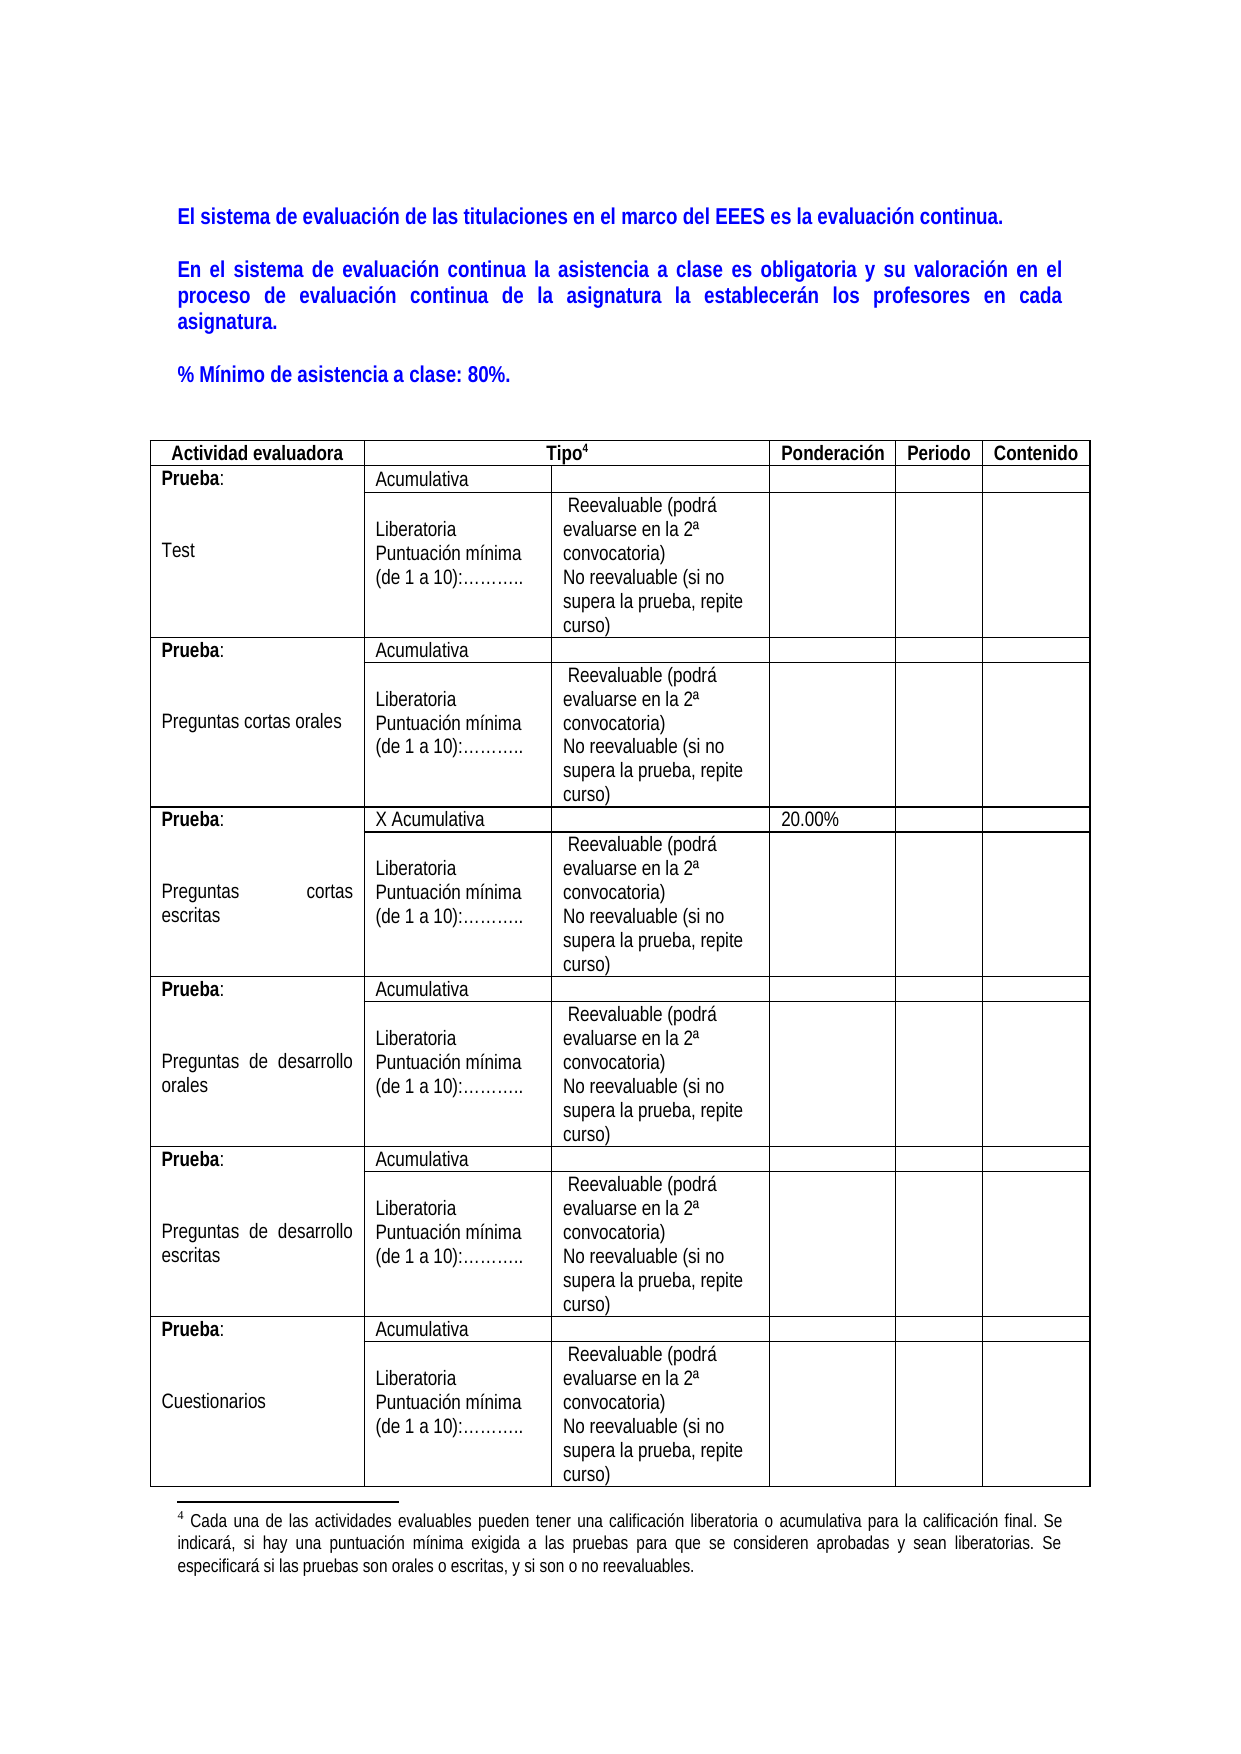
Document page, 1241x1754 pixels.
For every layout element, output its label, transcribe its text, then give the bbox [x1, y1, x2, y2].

table_cell Prueba: Preguntas de desarrollo orales [151, 977, 364, 1146]
table_cell [770, 663, 895, 806]
table_cell Acumulativa [365, 466, 551, 492]
table_cell Liberatoria Puntuación mínima (de 1 a 10):……….. [365, 663, 551, 806]
table_cell [770, 466, 895, 492]
table_cell [896, 808, 982, 831]
table_cell Reevaluable (podrá evaluarse en la 2ª convocatoria) No reevaluable (si no supera la prueba, repite curso) [552, 493, 769, 637]
table_cell Prueba: Preguntas cortas orales [151, 638, 364, 806]
table_cell [896, 663, 982, 806]
table_cell [770, 493, 895, 637]
table_header Tipo [365, 441, 769, 465]
table_cell [770, 977, 895, 1001]
table_cell [896, 466, 982, 492]
table_cell Liberatoria Puntuación mínima (de 1 a 10):……….. [365, 1172, 551, 1316]
table_cell [552, 1317, 769, 1341]
table_cell [770, 1172, 895, 1316]
table_cell Acumulativa [365, 1147, 551, 1171]
table_cell Liberatoria Puntuación mínima (de 1 a 10):……….. [365, 1002, 551, 1146]
table_cell [983, 808, 1089, 831]
table_cell [770, 638, 895, 662]
table_header Actividad evaluadora [151, 441, 364, 465]
table_cell [983, 466, 1089, 492]
table_cell [983, 493, 1089, 637]
table_cell [896, 977, 982, 1001]
text El sistema de evaluación de las titulaciones en el marco del EEES es la evaluación continua. [177, 203, 1063, 229]
table_cell [552, 1147, 769, 1171]
table_cell [770, 1317, 895, 1341]
table_cell [552, 466, 769, 492]
table_cell [770, 1147, 895, 1171]
table_cell [983, 663, 1089, 806]
table_cell Liberatoria Puntuación mínima (de 1 a 10):……….. [365, 1342, 551, 1486]
table_cell [770, 1342, 895, 1486]
table_cell [983, 1002, 1089, 1146]
table_cell [896, 1147, 982, 1171]
table_cell [896, 638, 982, 662]
table_cell Prueba: Cuestionarios [151, 1317, 364, 1486]
table_cell 20.00% [770, 808, 895, 831]
table_cell Acumulativa [365, 638, 551, 662]
text % Mínimo de asistencia a clase: 80%. [177, 361, 1063, 387]
table_cell [983, 1317, 1089, 1341]
table_header Periodo [896, 441, 982, 465]
table_cell [983, 1172, 1089, 1316]
table_cell Prueba: Preguntas de desarrollo escritas [151, 1147, 364, 1316]
table_cell Reevaluable (podrá evaluarse en la 2ª convocatoria) No reevaluable (si no supera la prueba, repite curso) [552, 1002, 769, 1146]
table_cell Reevaluable (podrá evaluarse en la 2ª convocatoria) No reevaluable (si no supera la prueba, repite curso) [552, 663, 769, 806]
table_cell Reevaluable (podrá evaluarse en la 2ª convocatoria) No reevaluable (si no supera la prueba, repite curso) [552, 1172, 769, 1316]
table_cell [983, 638, 1089, 662]
table_cell X Acumulativa [365, 808, 551, 831]
table_cell Prueba: Preguntas cortas escritas [151, 808, 364, 976]
table_cell [896, 1002, 982, 1146]
table_cell Acumulativa [365, 1317, 551, 1341]
table_cell [770, 833, 895, 976]
table_cell [770, 1002, 895, 1146]
table_cell Reevaluable (podrá evaluarse en la 2ª convocatoria) No reevaluable (si no supera la prueba, repite curso) [552, 833, 769, 976]
table_cell Liberatoria Puntuación mínima (de 1 a 10):……….. [365, 833, 551, 976]
table_cell [983, 833, 1089, 976]
table_cell [896, 493, 982, 637]
table_cell Liberatoria Puntuación mínima (de 1 a 10):……….. [365, 493, 551, 637]
table_cell [983, 977, 1089, 1001]
table_cell [896, 1342, 982, 1486]
table_cell [896, 1172, 982, 1316]
table_cell Acumulativa [365, 977, 551, 1001]
table_cell [552, 977, 769, 1001]
table_cell [983, 1342, 1089, 1486]
table_cell [896, 1317, 982, 1341]
table_cell [896, 833, 982, 976]
text En el sistema de evaluación continua la asistencia a clase es obligatoria y su valoración en el proceso de evaluación continua de la asignatura la establecerán los profesores en cada asignatura. [177, 256, 1063, 334]
table_cell [552, 808, 769, 831]
table_header Ponderación [770, 441, 895, 465]
table_cell [552, 638, 769, 662]
table_cell [983, 1147, 1089, 1171]
table_cell Reevaluable (podrá evaluarse en la 2ª convocatoria) No reevaluable (si no supera la prueba, repite curso) [552, 1342, 769, 1486]
table_header Contenido [983, 441, 1089, 465]
table_cell Prueba: Test [151, 466, 364, 637]
